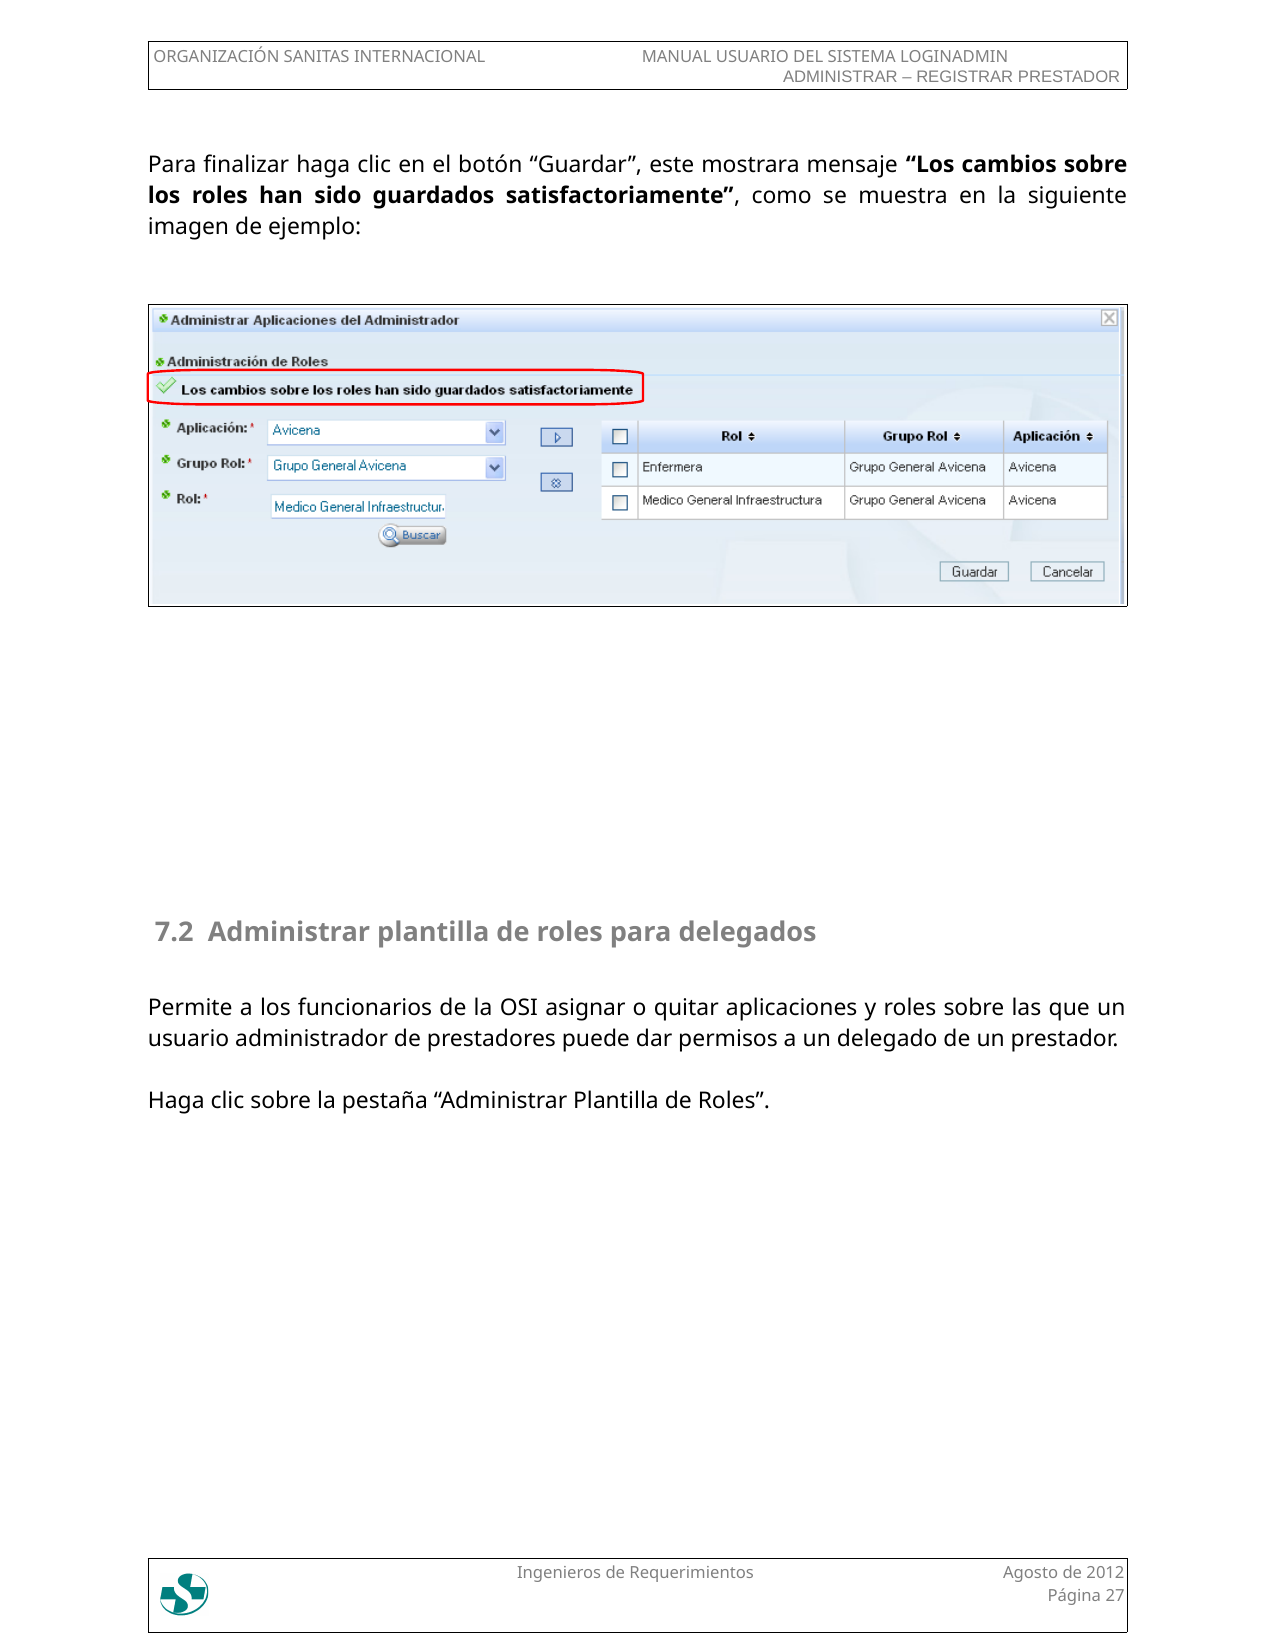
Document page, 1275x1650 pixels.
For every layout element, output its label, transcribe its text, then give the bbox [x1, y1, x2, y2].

picture [150, 307, 1125, 604]
picture [150, 372, 641, 403]
text Para finalizar haga clic en el botón “Guardar”, este mostrara mensaje “Los cambios sobre los roles han sido guardados satisfactoriamente”, como se muestra en la siguiente imagen de ejemplo: [148, 148, 1127, 241]
subtitle Administrar plantilla de roles para delegados [148, 913, 1127, 949]
text Haga clic sobre la pestaña “Administrar Plantilla de Roles”. [148, 1084, 1127, 1116]
text Permite a los funcionarios de la OSI asignar o quitar aplicaciones y roles sobre las que un usuario administrador de prestadores puede dar permisos a un delegado de un prestador. [148, 991, 1127, 1053]
